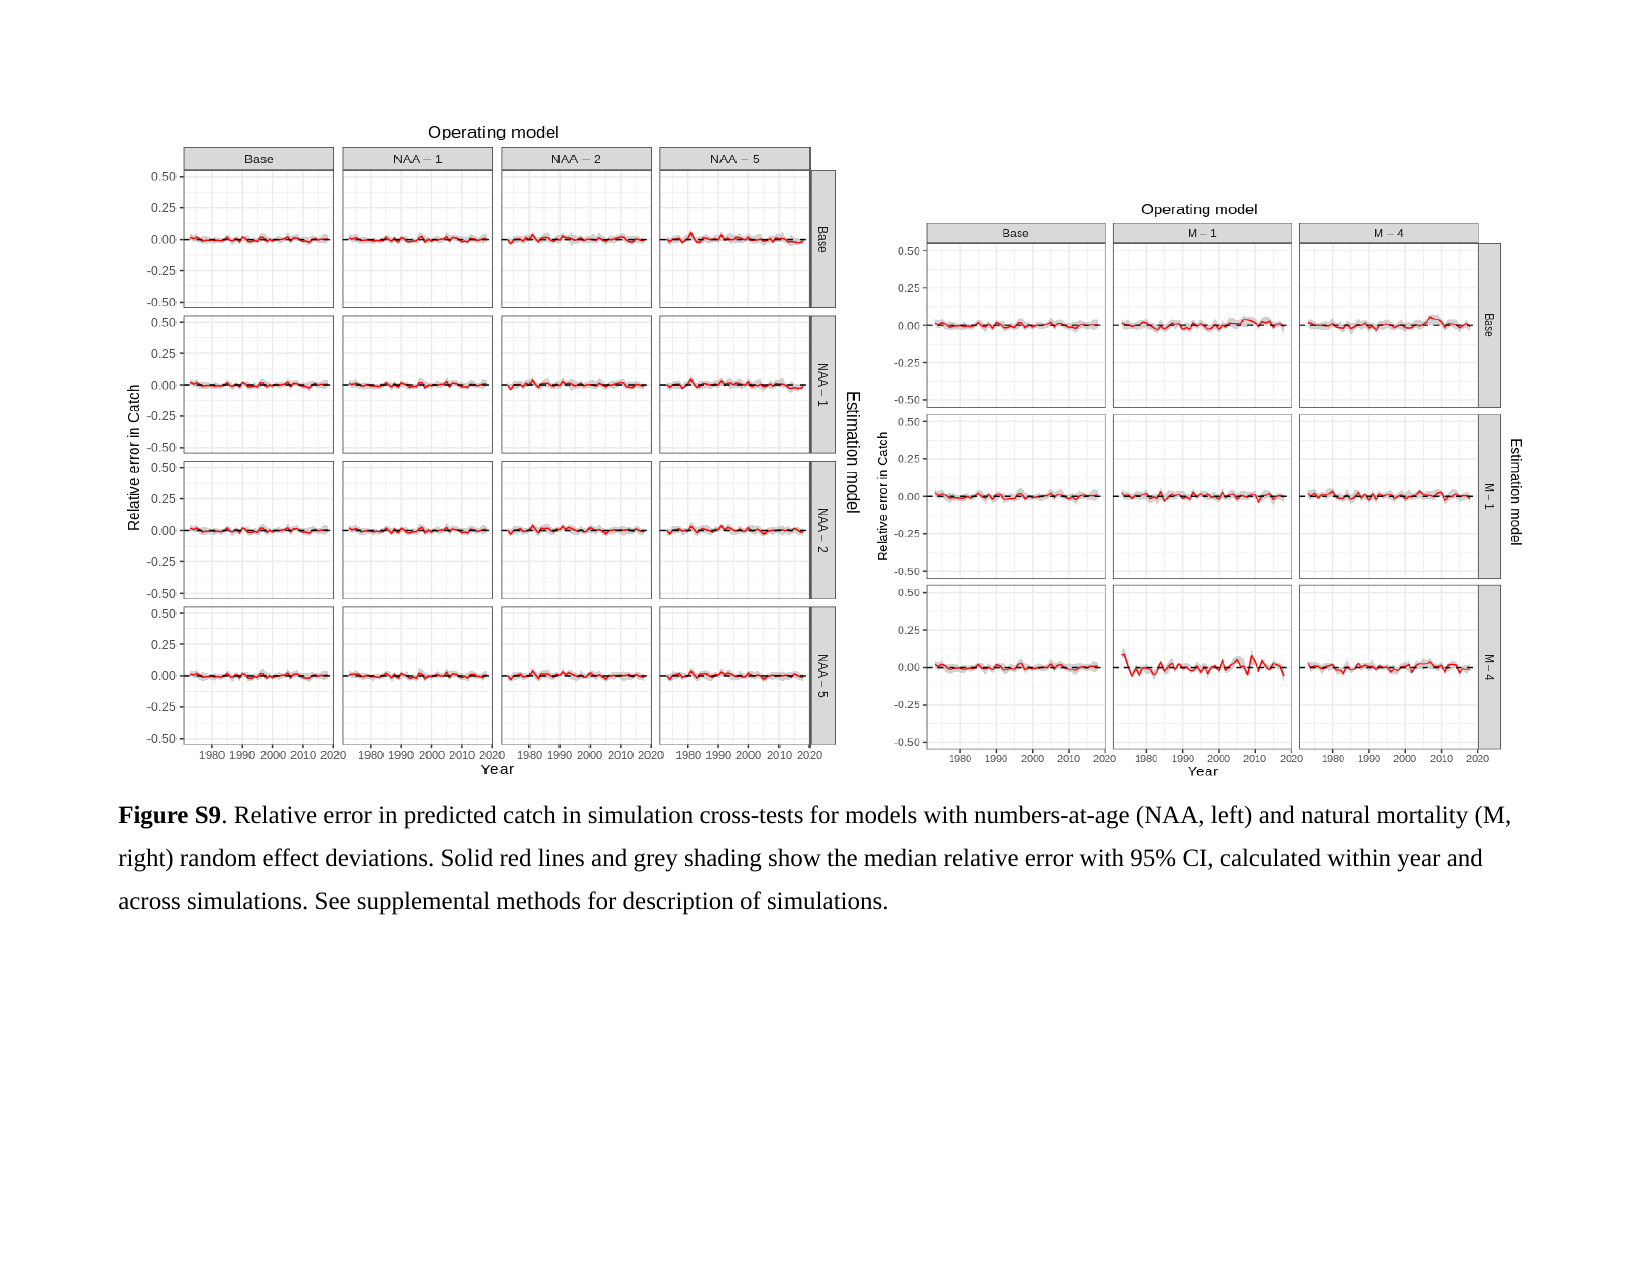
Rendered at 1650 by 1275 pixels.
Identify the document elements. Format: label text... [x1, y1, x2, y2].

picture [118, 118, 1529, 786]
text Figure S9. Relative error in predicted catch in simulation cross-tests for models with numbers-at-age (NAA, left) and natural mortality (M, right) random effect deviations. Solid red lines and grey shading show the median relative error with 95% CI, calculated within year and across simulations. See supplemental methods for description of simulations. [118, 800, 1532, 915]
